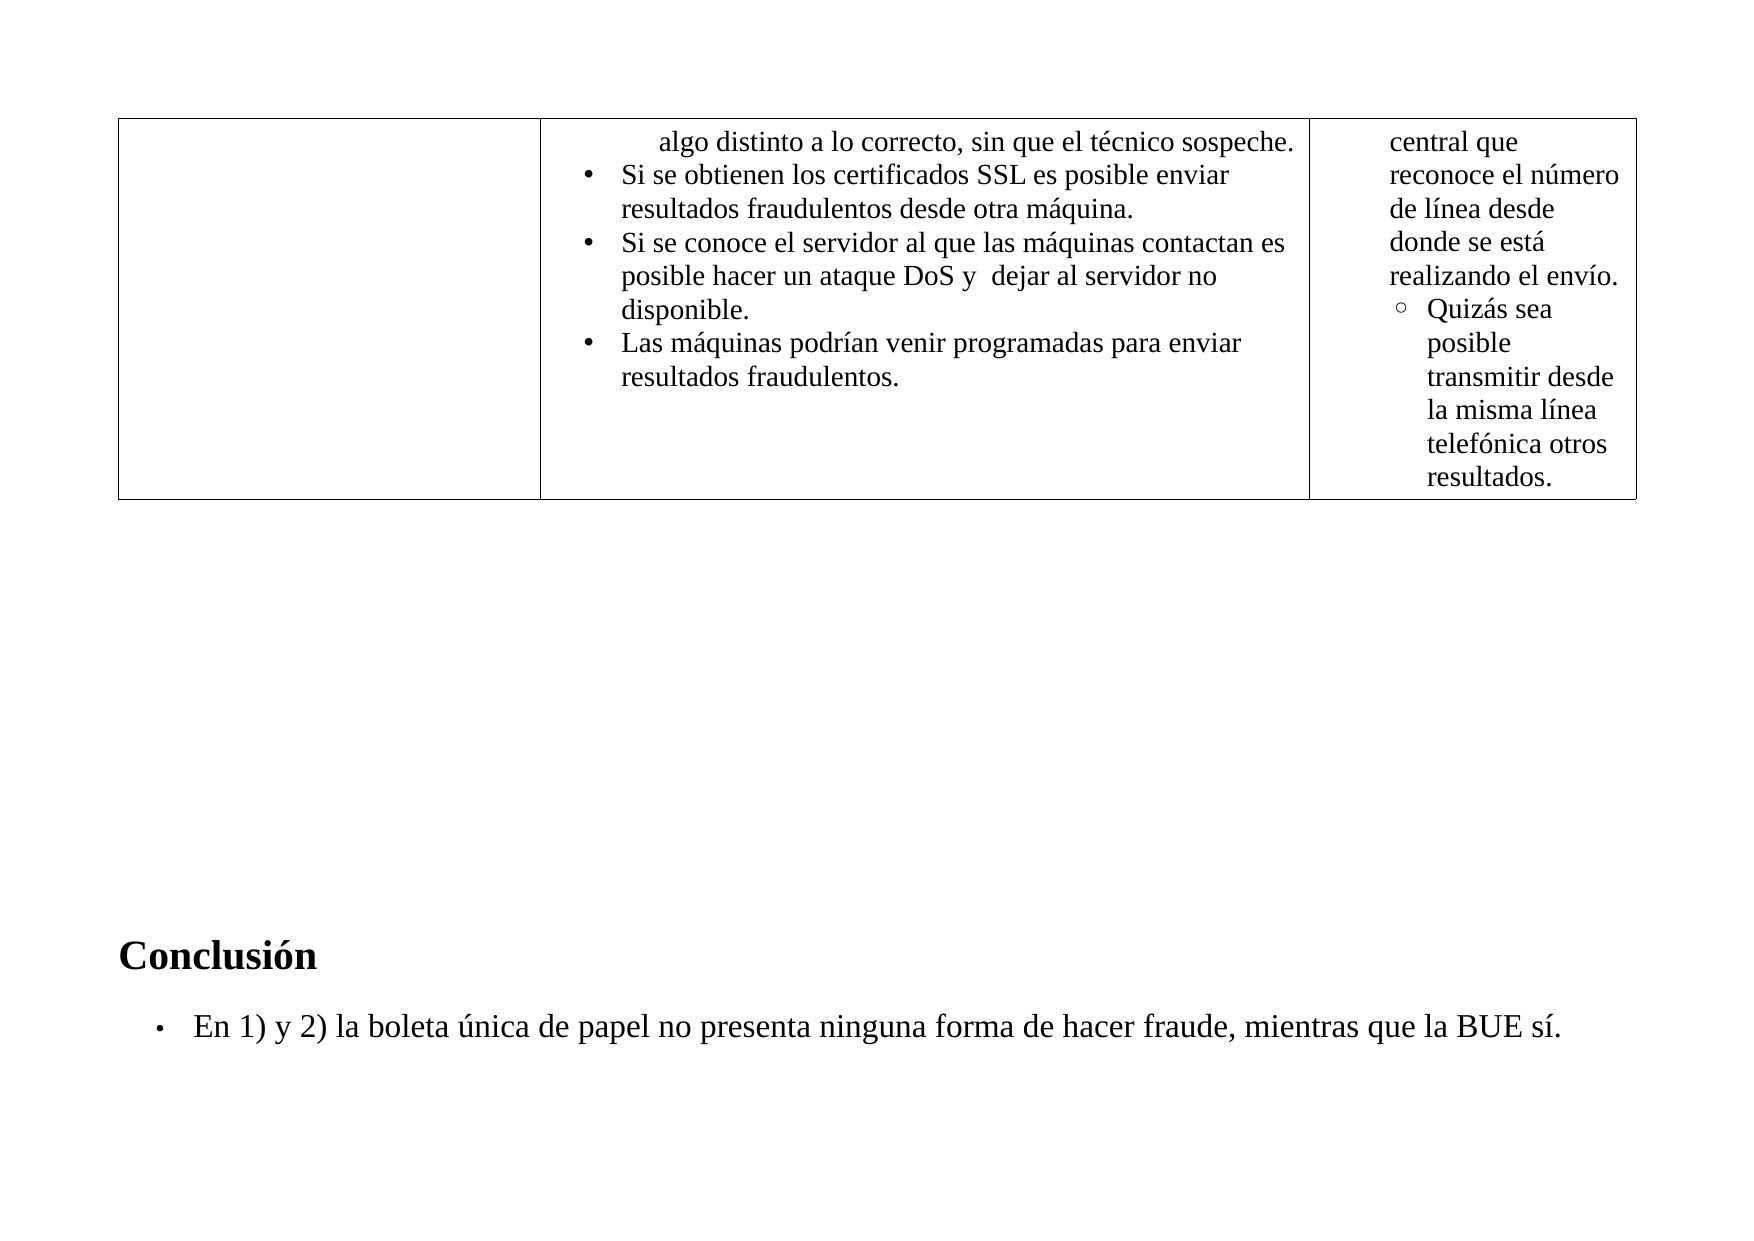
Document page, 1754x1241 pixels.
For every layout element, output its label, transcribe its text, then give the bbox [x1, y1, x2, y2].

table_cell [119, 119, 540, 499]
text Conclusión [118, 930, 1636, 978]
table_cell central que reconoce el número de línea desde donde se está realizando el envío. Quizás sea posible transmitir desde la misma línea telefónica otros resultados. [1310, 119, 1636, 499]
list En 1) y 2) la boleta única de papel no presenta ninguna forma de hacer fraude, mientras que la BUE sí. [156, 1007, 1636, 1045]
table_cell algo distinto a lo correcto, sin que el técnico sospeche. Si se obtienen los certificados SSL es posible enviar resultados fraudulentos desde otra máquina. Si se conoce el servidor al que las máquinas contactan es posible hacer un ataque DoS y dejar al servidor no disponible. Las máquinas podrían venir programadas para enviar resultados fraudulentos. [541, 119, 1309, 499]
